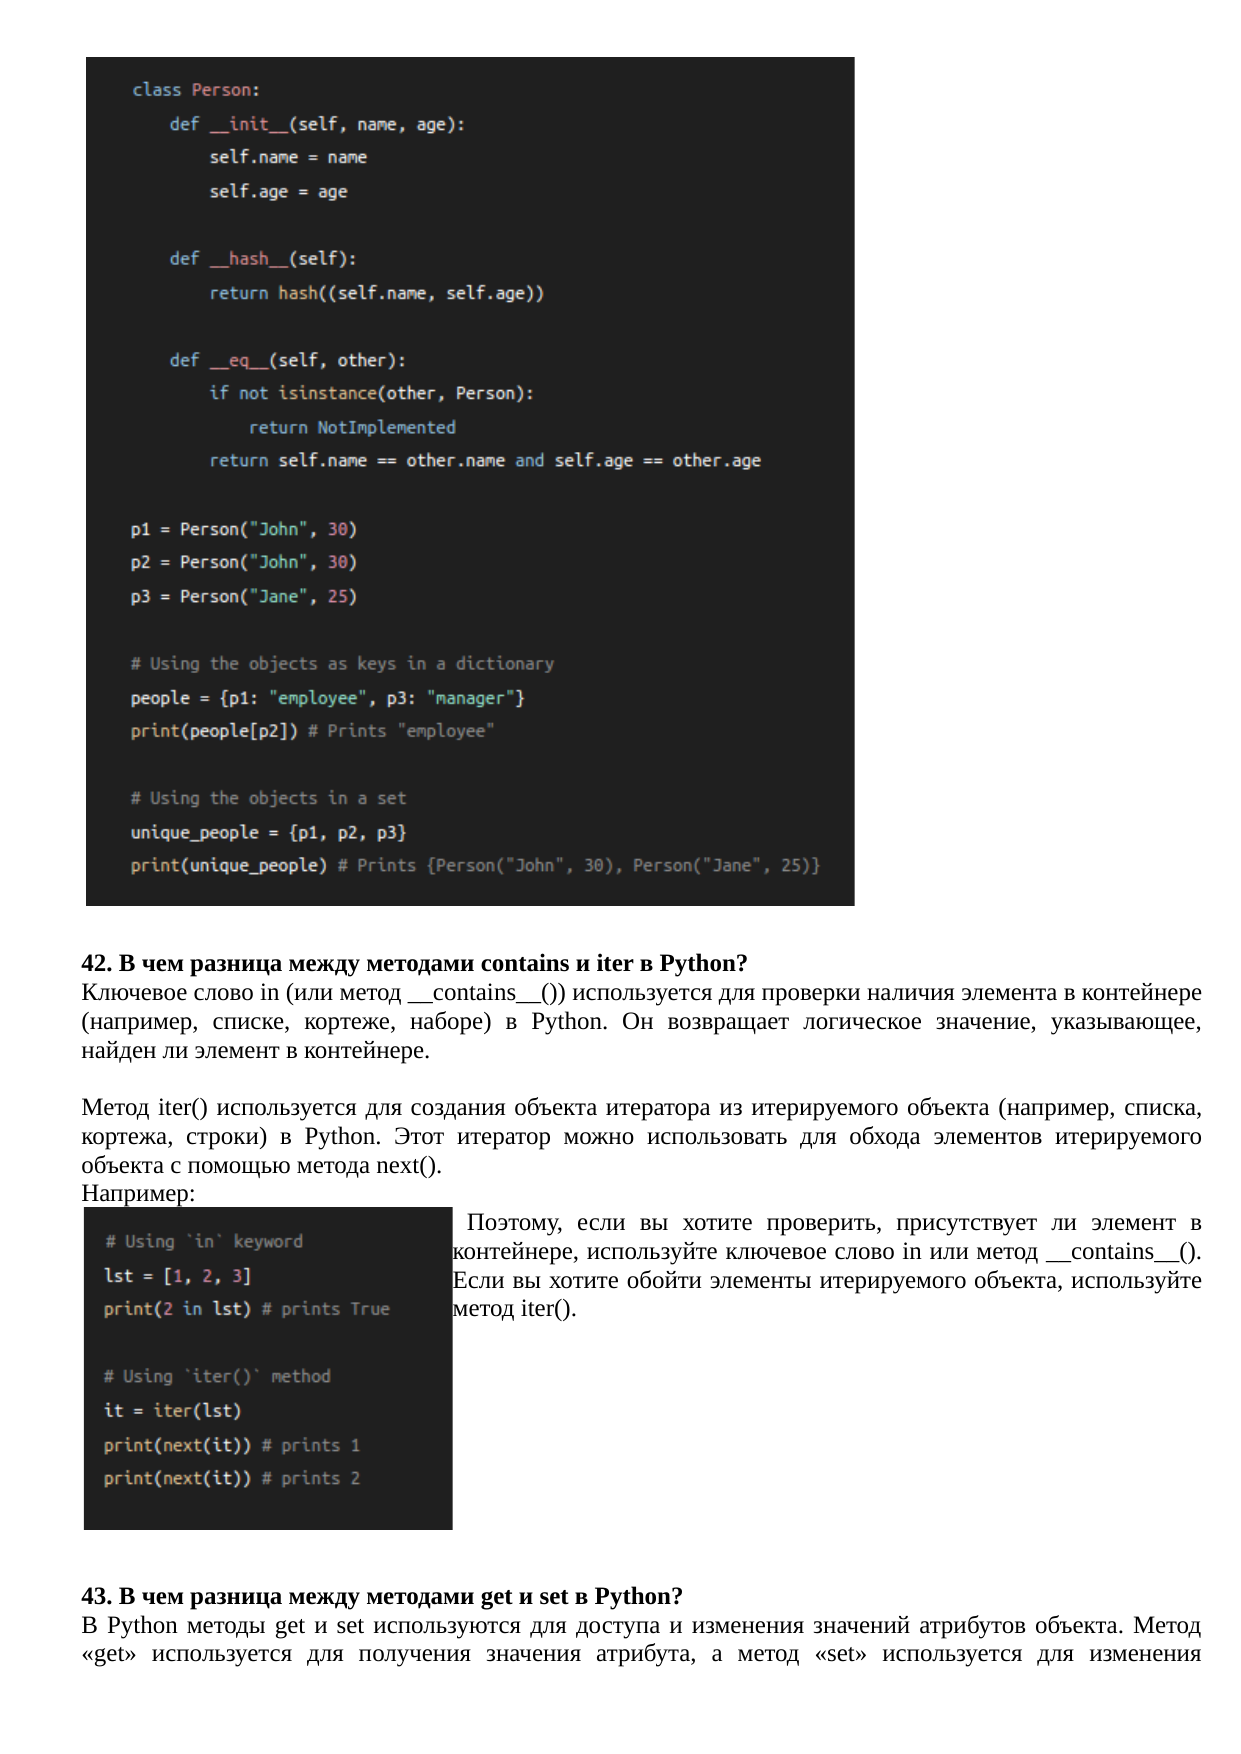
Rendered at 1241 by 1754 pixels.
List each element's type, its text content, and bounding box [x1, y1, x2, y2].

picture [83, 1207, 453, 1530]
picture [86, 57, 855, 906]
text В Python методы get и set используются для доступа и изменения значений атрибутов объекта. Метод «get» используется для получения значения атрибута, а метод «set» используется для изменения [81, 1610, 1203, 1667]
text Метод iter() используется для создания объекта итератора из итерируемого объекта (например, списка, кортежа, строки) в Python. Этот итератор можно использовать для обхода элементов итерируемого объекта с помощью метода next(). [81, 1092, 1203, 1178]
text Ключевое слово in (или метод __contains__()) используется для проверки наличия элемента в контейнере (например, списке, кортеже, наборе) в Python. Он возвращает логическое значение, указывающее, найден ли элемент в контейнере. [81, 977, 1203, 1063]
text 43. В чем разница между методами get и set в Python? [81, 1581, 1203, 1610]
text Например: [81, 1178, 1203, 1207]
text 42. В чем разница между методами contains и iter в Python? [81, 948, 1203, 977]
text Поэтому, если вы хотите проверить, присутствует ли элемент в контейнере, используйте ключевое слово in или метод __contains__(). Если вы хотите обойти элементы итерируемого объекта, используйте метод iter(). [453, 1207, 1203, 1322]
